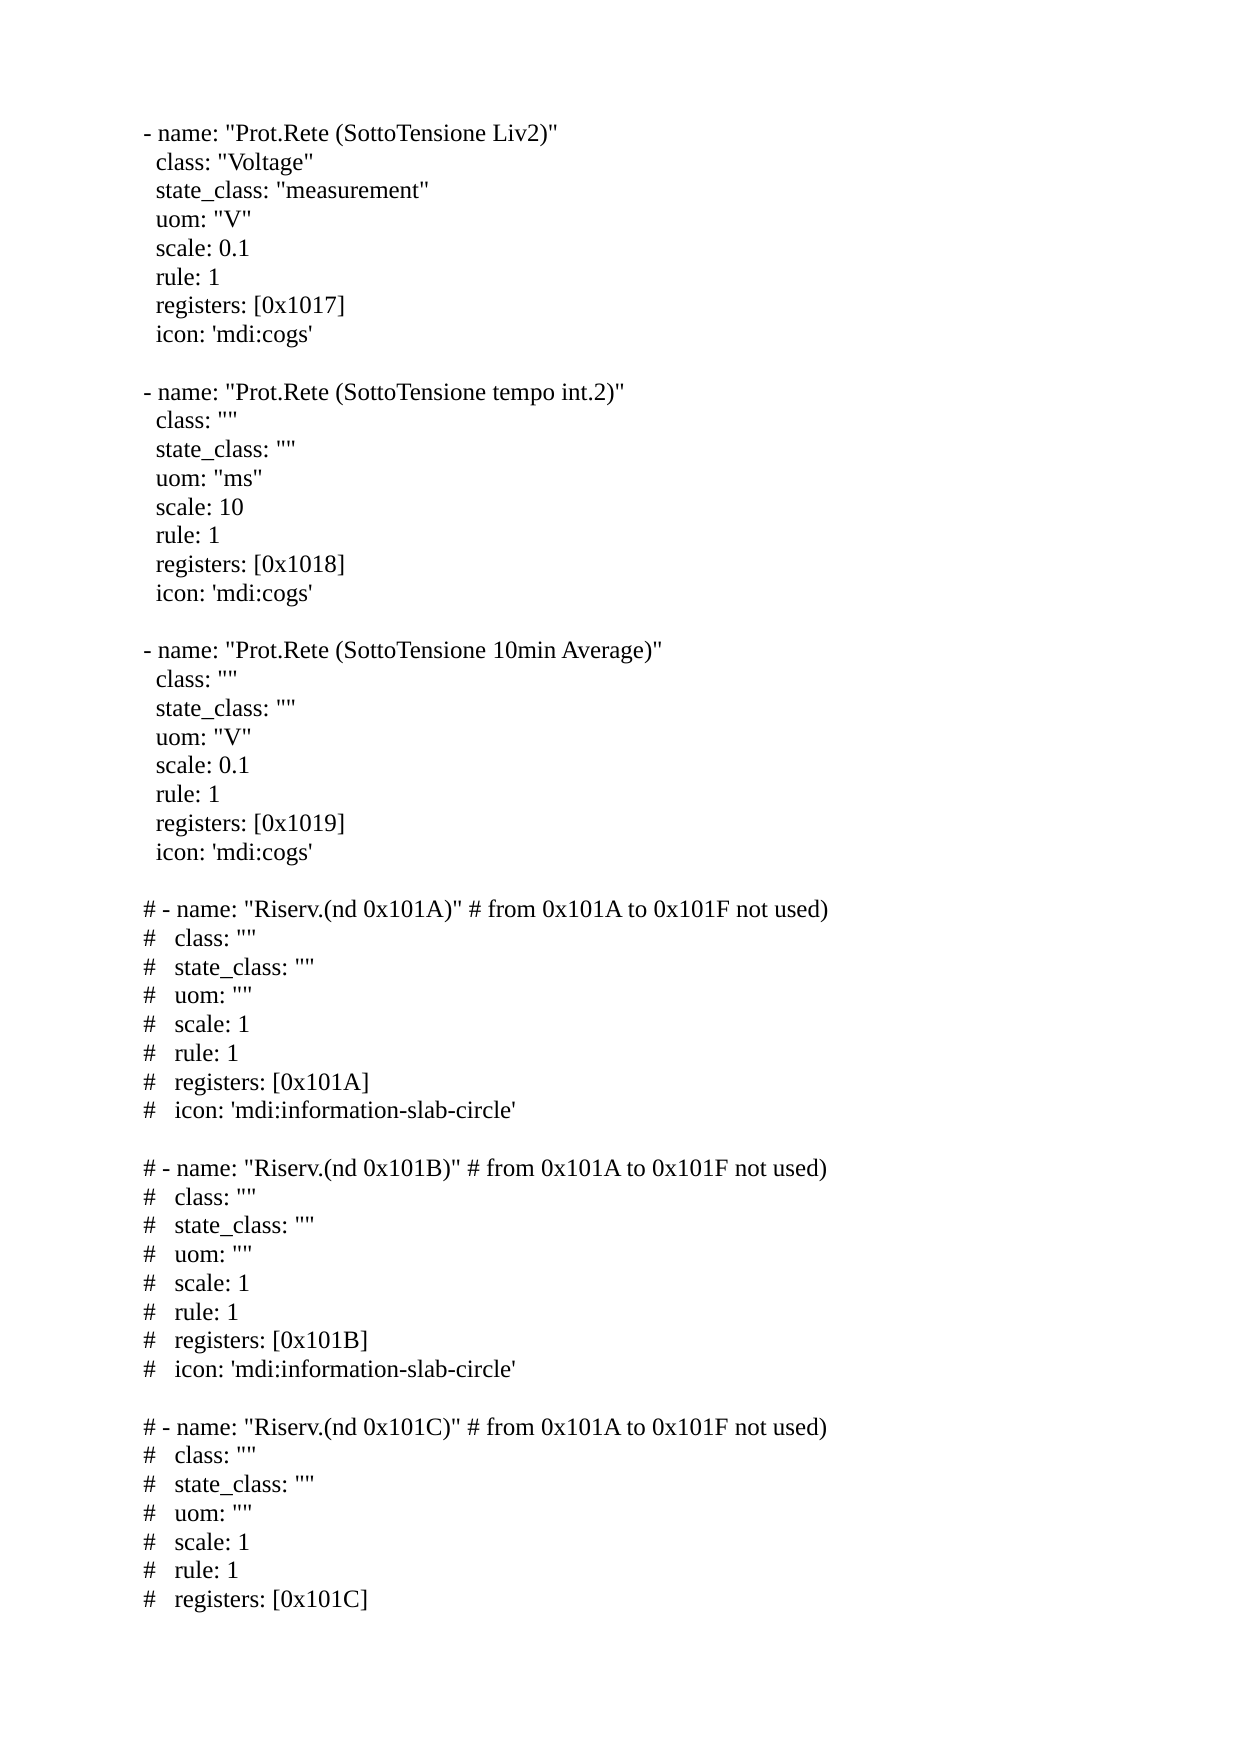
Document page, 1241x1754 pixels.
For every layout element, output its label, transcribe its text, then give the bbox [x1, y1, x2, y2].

text # uom: "" [118, 1239, 1122, 1268]
text rule: 1 [118, 779, 1122, 808]
text # scale: 1 [118, 1268, 1122, 1297]
text - name: "Prot.Rete (SottoTensione Liv2)" [118, 118, 1122, 147]
text # state_class: "" [118, 1211, 1122, 1239]
text scale: 0.1 [118, 233, 1122, 262]
text - name: "Prot.Rete (SottoTensione 10min Average)" [118, 636, 1122, 664]
text icon: 'mdi:cogs' [118, 319, 1122, 348]
text state_class: "" [118, 693, 1122, 722]
text class: "Voltage" [118, 147, 1122, 176]
text icon: 'mdi:cogs' [118, 578, 1122, 607]
text # rule: 1 [118, 1556, 1122, 1584]
text # scale: 1 [118, 1527, 1122, 1556]
text registers: [0x1019] [118, 808, 1122, 837]
text registers: [0x1018] [118, 549, 1122, 578]
text - name: "Prot.Rete (SottoTensione tempo int.2)" [118, 377, 1122, 406]
text icon: 'mdi:cogs' [118, 837, 1122, 866]
text # - name: "Riserv.(nd 0x101B)" # from 0x101A to 0x101F not used) [118, 1153, 1122, 1182]
text # icon: 'mdi:information-slab-circle' [118, 1354, 1122, 1383]
text # rule: 1 [118, 1297, 1122, 1326]
text uom: "V" [118, 204, 1122, 233]
text # rule: 1 [118, 1038, 1122, 1067]
text rule: 1 [118, 521, 1122, 549]
text class: "" [118, 664, 1122, 693]
text uom: "ms" [118, 463, 1122, 492]
text # - name: "Riserv.(nd 0x101C)" # from 0x101A to 0x101F not used) [118, 1412, 1122, 1441]
text # state_class: "" [118, 1469, 1122, 1498]
text # class: "" [118, 1182, 1122, 1211]
text # - name: "Riserv.(nd 0x101A)" # from 0x101A to 0x101F not used) [118, 894, 1122, 923]
text # registers: [0x101A] [118, 1067, 1122, 1096]
text uom: "V" [118, 722, 1122, 751]
text state_class: "" [118, 434, 1122, 463]
text # registers: [0x101C] [118, 1584, 1122, 1613]
text scale: 10 [118, 492, 1122, 521]
text # uom: "" [118, 1498, 1122, 1527]
text rule: 1 [118, 262, 1122, 291]
text state_class: "measurement" [118, 176, 1122, 204]
text # icon: 'mdi:information-slab-circle' [118, 1096, 1122, 1124]
text # state_class: "" [118, 952, 1122, 981]
text scale: 0.1 [118, 751, 1122, 779]
text # class: "" [118, 923, 1122, 952]
text registers: [0x1017] [118, 291, 1122, 319]
text class: "" [118, 406, 1122, 434]
text # scale: 1 [118, 1009, 1122, 1038]
text # registers: [0x101B] [118, 1326, 1122, 1354]
text # class: "" [118, 1441, 1122, 1469]
text # uom: "" [118, 981, 1122, 1009]
